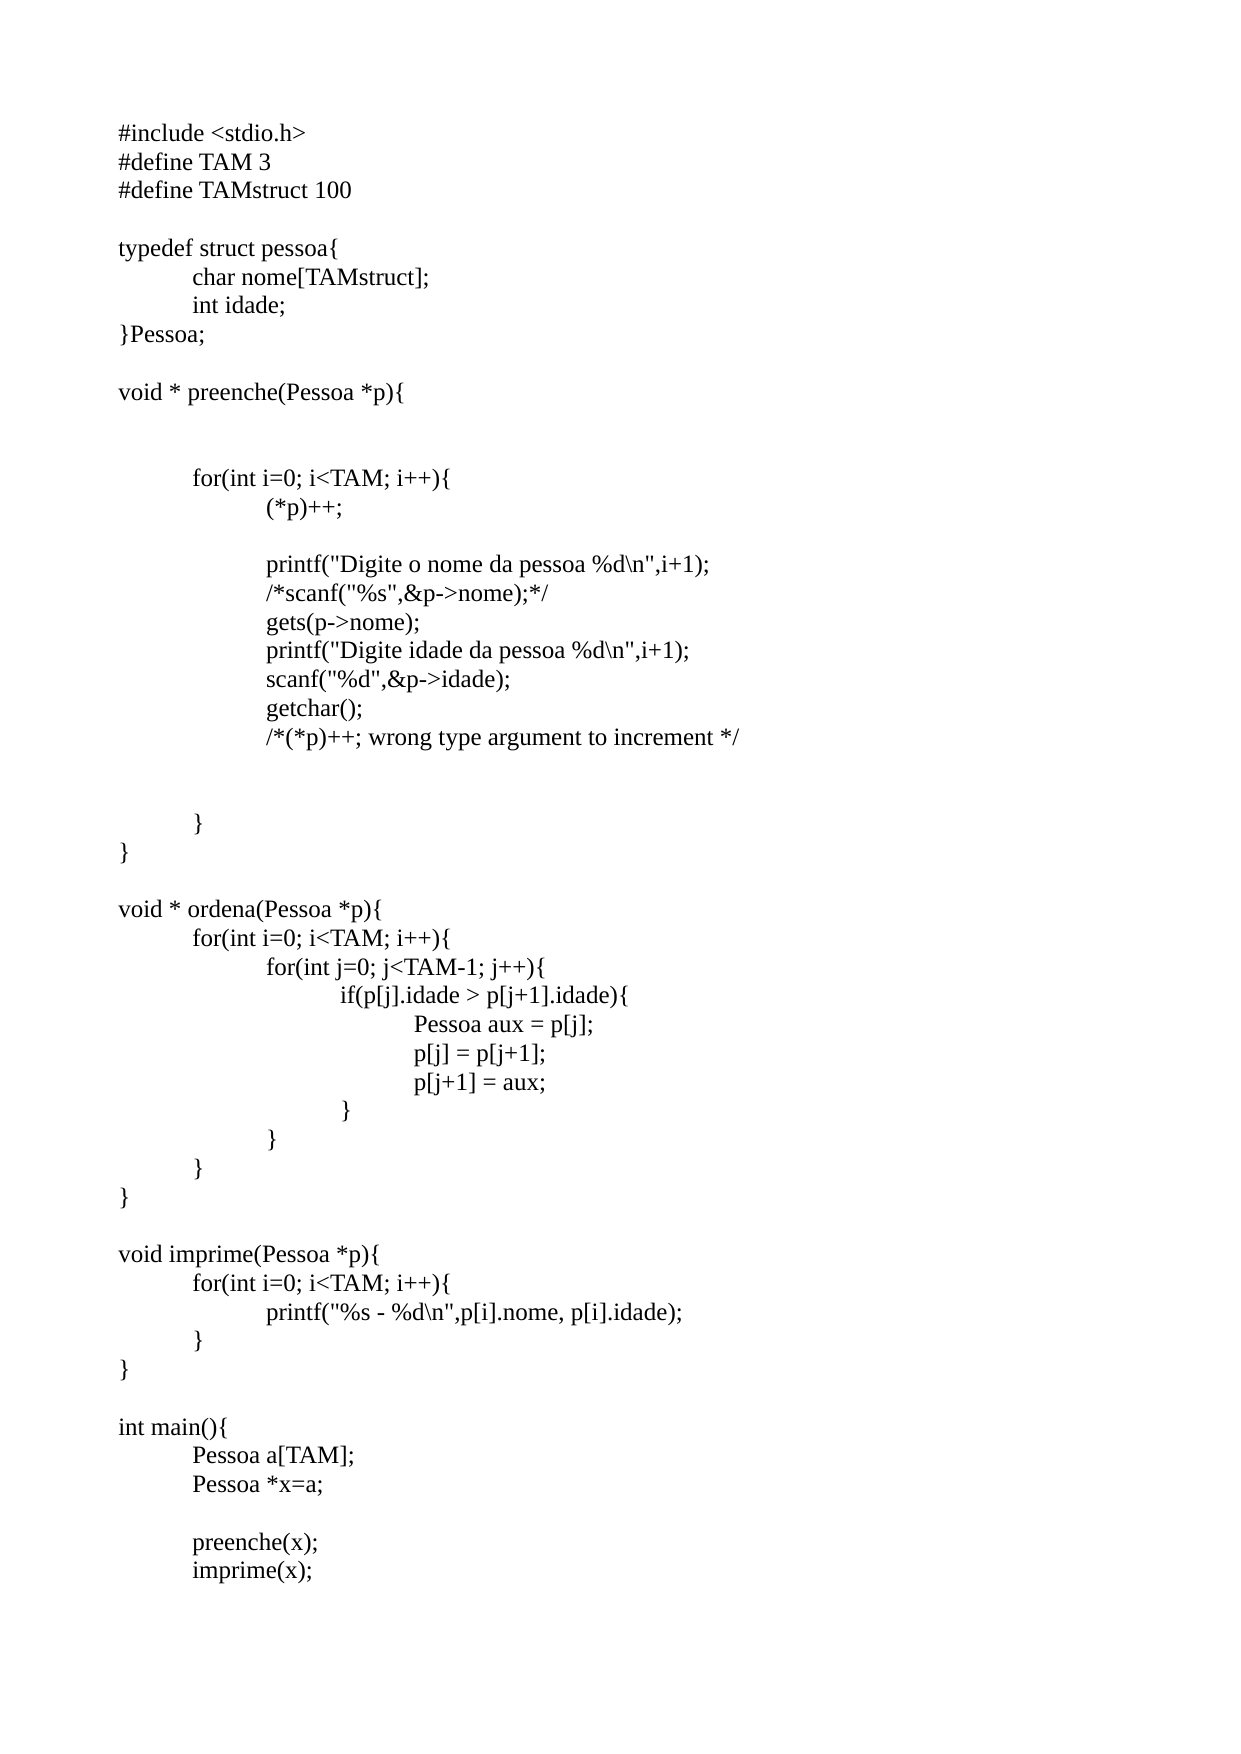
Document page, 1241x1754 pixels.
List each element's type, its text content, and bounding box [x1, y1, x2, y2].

text typedef struct pessoa{ [118, 233, 1122, 262]
text Pessoa a[TAM]; [118, 1441, 1122, 1469]
text #define TAMstruct 100 [118, 176, 1122, 204]
text } [118, 837, 1122, 866]
text p[j+1] = aux; [118, 1067, 1122, 1096]
text for(int j=0; j<TAM-1; j++){ [118, 952, 1122, 981]
text #include <stdio.h> [118, 118, 1122, 147]
text void imprime(Pessoa *p){ [118, 1239, 1122, 1268]
text printf("%s - %d\n",p[i].nome, p[i].idade); [118, 1297, 1122, 1326]
text void * ordena(Pessoa *p){ [118, 894, 1122, 923]
text for(int i=0; i<TAM; i++){ [118, 463, 1122, 492]
text getchar(); [118, 693, 1122, 722]
text char nome[TAMstruct]; [118, 262, 1122, 291]
text } [118, 1354, 1122, 1383]
text int idade; [118, 291, 1122, 319]
text gets(p->nome); [118, 607, 1122, 636]
text printf("Digite o nome da pessoa %d\n",i+1); [118, 549, 1122, 578]
text printf("Digite idade da pessoa %d\n",i+1); [118, 636, 1122, 664]
text }Pessoa; [118, 319, 1122, 348]
text scanf("%d",&p->idade); [118, 664, 1122, 693]
text preenche(x); [118, 1527, 1122, 1556]
text if(p[j].idade > p[j+1].idade){ [118, 981, 1122, 1009]
text p[j] = p[j+1]; [118, 1038, 1122, 1067]
text for(int i=0; i<TAM; i++){ [118, 1268, 1122, 1297]
text Pessoa aux = p[j]; [118, 1009, 1122, 1038]
text } [118, 808, 1122, 837]
text (*p)++; [118, 492, 1122, 521]
text #define TAM 3 [118, 147, 1122, 176]
text void * preenche(Pessoa *p){ [118, 377, 1122, 406]
text } [118, 1326, 1122, 1354]
text /*(*p)++; wrong type argument to increment */ [118, 722, 1122, 751]
text for(int i=0; i<TAM; i++){ [118, 923, 1122, 952]
text Pessoa *x=a; [118, 1469, 1122, 1498]
text imprime(x); [118, 1556, 1122, 1584]
text int main(){ [118, 1412, 1122, 1441]
text } [118, 1153, 1122, 1182]
text } [118, 1124, 1122, 1153]
text /*scanf("%s",&p->nome);*/ [118, 578, 1122, 607]
text } [118, 1096, 1122, 1124]
text } [118, 1182, 1122, 1211]
